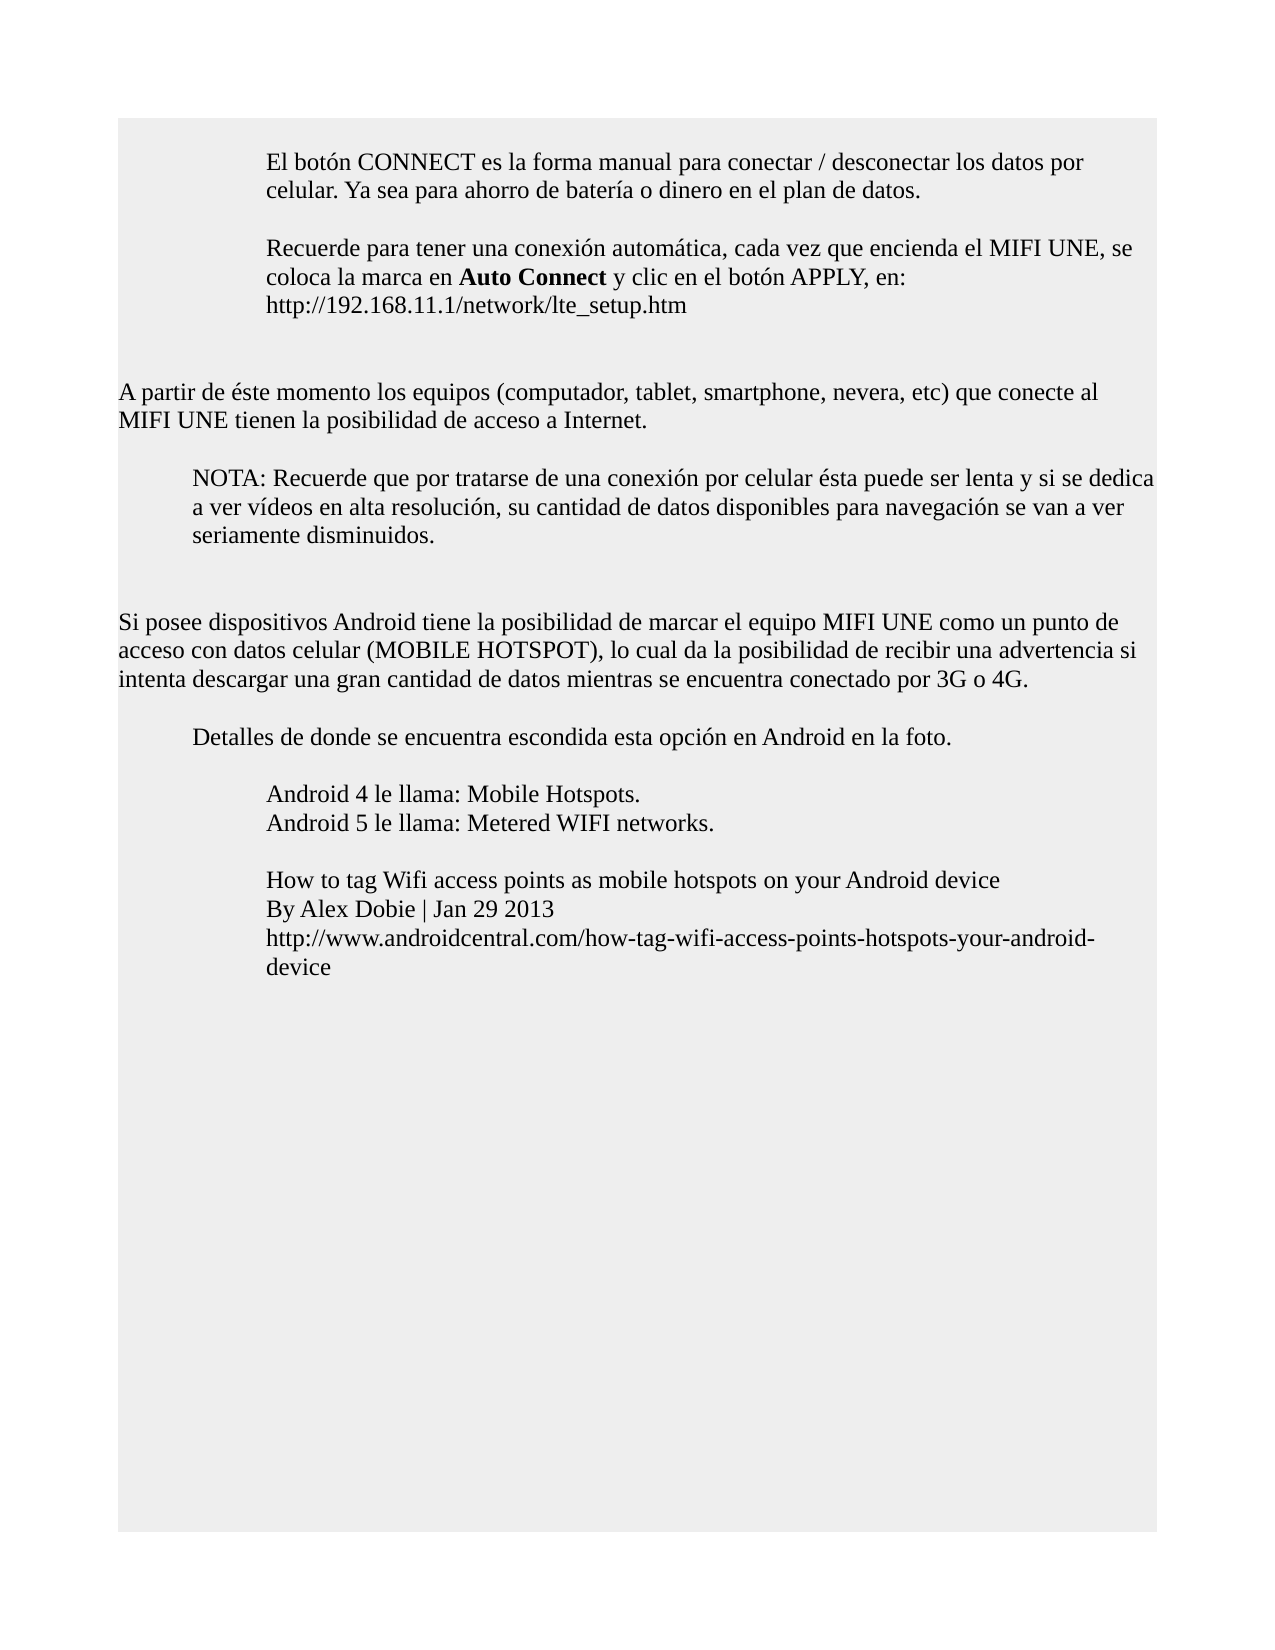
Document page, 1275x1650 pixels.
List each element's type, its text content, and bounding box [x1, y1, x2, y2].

text El botón CONNECT es la forma manual para conectar / desconectar los datos por celular. Ya sea para ahorro de batería o dinero en el plan de datos. [266, 147, 1157, 204]
text By Alex Dobie | Jan 29 2013 [266, 894, 1157, 923]
text Detalles de donde se encuentra escondida esta opción en Android en la foto. [192, 722, 1157, 751]
text Recuerde para tener una conexión automática, cada vez que encienda el MIFI UNE, se coloca la marca en Auto Connect y clic en el botón APPLY, en: [266, 233, 1157, 291]
text http://192.168.11.1/network/lte_setup.htm [266, 291, 1157, 319]
text http://www.androidcentral.com/how-tag-wifi-access-points-hotspots-your-android-device [266, 923, 1157, 981]
text Android 4 le llama: Mobile Hotspots. [266, 779, 1157, 808]
text Si posee dispositivos Android tiene la posibilidad de marcar el equipo MIFI UNE como un punto de acceso con datos celular (MOBILE HOTSPOT), lo cual da la posibilidad de recibir una advertencia si intenta descargar una gran cantidad de datos mientras se encuentra conectado por 3G o 4G. [118, 607, 1157, 693]
text A partir de éste momento los equipos (computador, tablet, smartphone, nevera, etc) que conecte al MIFI UNE tienen la posibilidad de acceso a Internet. [118, 377, 1157, 434]
text How to tag Wifi access points as mobile hotspots on your Android device [266, 866, 1157, 894]
text Android 5 le llama: Metered WIFI networks. [266, 808, 1157, 837]
text NOTA: Recuerde que por tratarse de una conexión por celular ésta puede ser lenta y si se dedica a ver vídeos en alta resolución, su cantidad de datos disponibles para navegación se van a ver seriamente disminuidos. [192, 463, 1157, 549]
